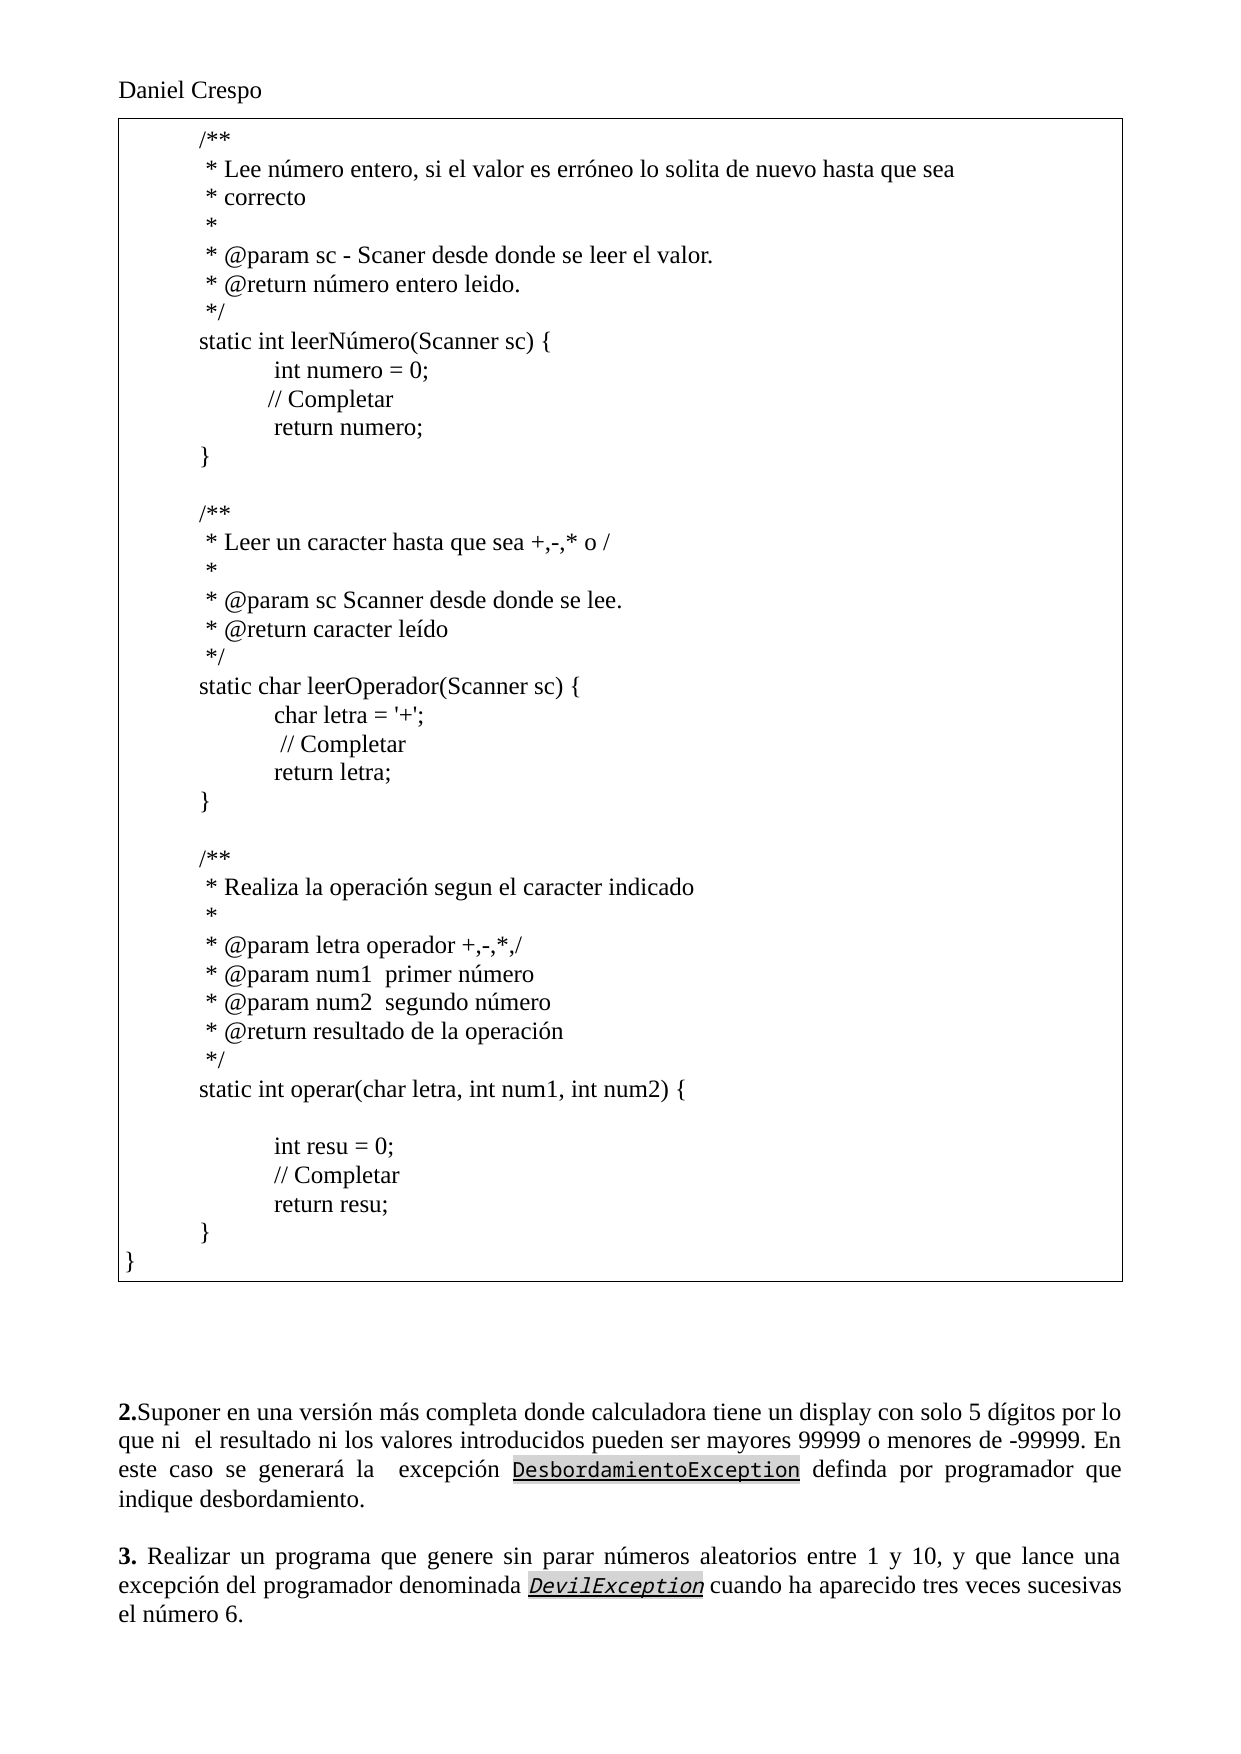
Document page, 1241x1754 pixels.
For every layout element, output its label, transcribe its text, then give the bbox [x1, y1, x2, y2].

text 3. Realizar un programa que genere sin parar números aleatorios entre 1 y 10, y que lance una excepción del programador denominada DevilException cuando ha aparecido tres veces sucesivas el número 6. [118, 1541, 1122, 1628]
table_header /** * Lee número entero, si el valor es erróneo lo solita de nuevo hasta que sea * correcto * * @param sc - Scaner desde donde se leer el valor. * @return número entero leido. */ static int leerNúmero(Scanner sc) { int numero = 0; // Completar return numero; } /** * Leer un caracter hasta que sea +,-,* o / * * @param sc Scanner desde donde se lee. * @return caracter leído */ static char leerOperador(Scanner sc) { char letra = '+'; // Completar return letra; } /** * Realiza la operación segun el caracter indicado * * @param letra operador +,-,*,/ * @param num1 primer número * @param num2 segundo número * @return resultado de la operación */ static int operar(char letra, int num1, int num2) { int resu = 0; // Completar return resu; } } [119, 119, 1122, 1281]
text 2.Suponer en una versión más completa donde calculadora tiene un display con solo 5 dígitos por lo que ni el resultado ni los valores introducidos pueden ser mayores 99999 o menores de -99999. En este caso se generará la excepción DesbordamientoException definda por programador que indique desbordamiento. [118, 1397, 1122, 1512]
